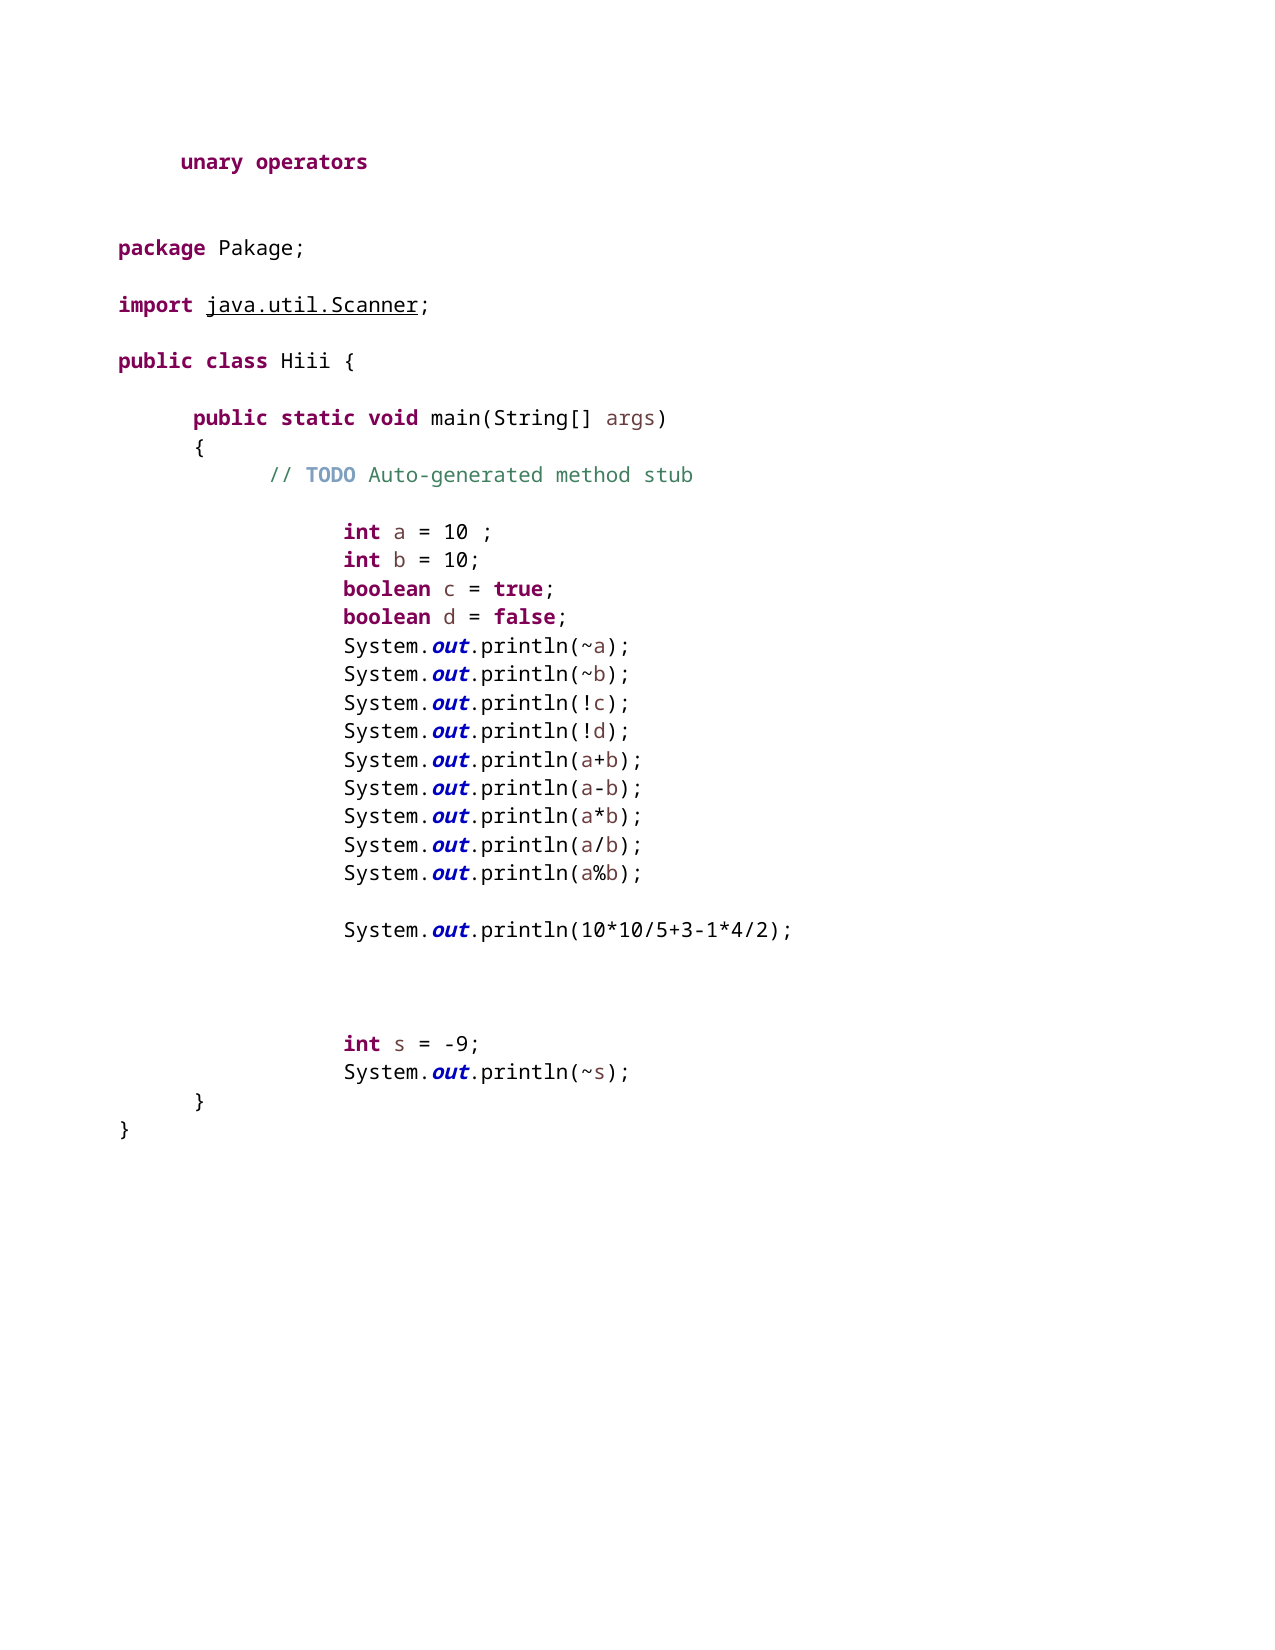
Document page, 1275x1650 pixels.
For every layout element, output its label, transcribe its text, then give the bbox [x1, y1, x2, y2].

text unary operators [118, 147, 1157, 175]
text import java.util.Scanner; [118, 290, 1157, 318]
text System.out.println(10*10/5+3-1*4/2); [118, 915, 1157, 944]
text boolean c = true; [118, 574, 1157, 602]
text boolean d = false; [118, 602, 1157, 631]
text int s = -9; [118, 1029, 1157, 1057]
text } [118, 1086, 1157, 1114]
text System.out.println(a*b); [118, 802, 1157, 830]
text System.out.println(~s); [118, 1057, 1157, 1086]
text System.out.println(a%b); [118, 858, 1157, 887]
text // TODO Auto-generated method stub [118, 460, 1157, 489]
text } [118, 1114, 1157, 1143]
text System.out.println(a+b); [118, 745, 1157, 773]
text System.out.println(!c); [118, 688, 1157, 716]
text public class Hiii { [118, 347, 1157, 375]
text System.out.println(~b); [118, 659, 1157, 688]
text package Pakage; [118, 233, 1157, 261]
text System.out.println(~a); [118, 631, 1157, 659]
text System.out.println(a-b); [118, 773, 1157, 802]
text int b = 10; [118, 546, 1157, 574]
text public static void main(String[] args) [118, 403, 1157, 432]
text int a = 10 ; [118, 517, 1157, 546]
text { [118, 432, 1157, 460]
text System.out.println(!d); [118, 716, 1157, 745]
text System.out.println(a/b); [118, 830, 1157, 858]
